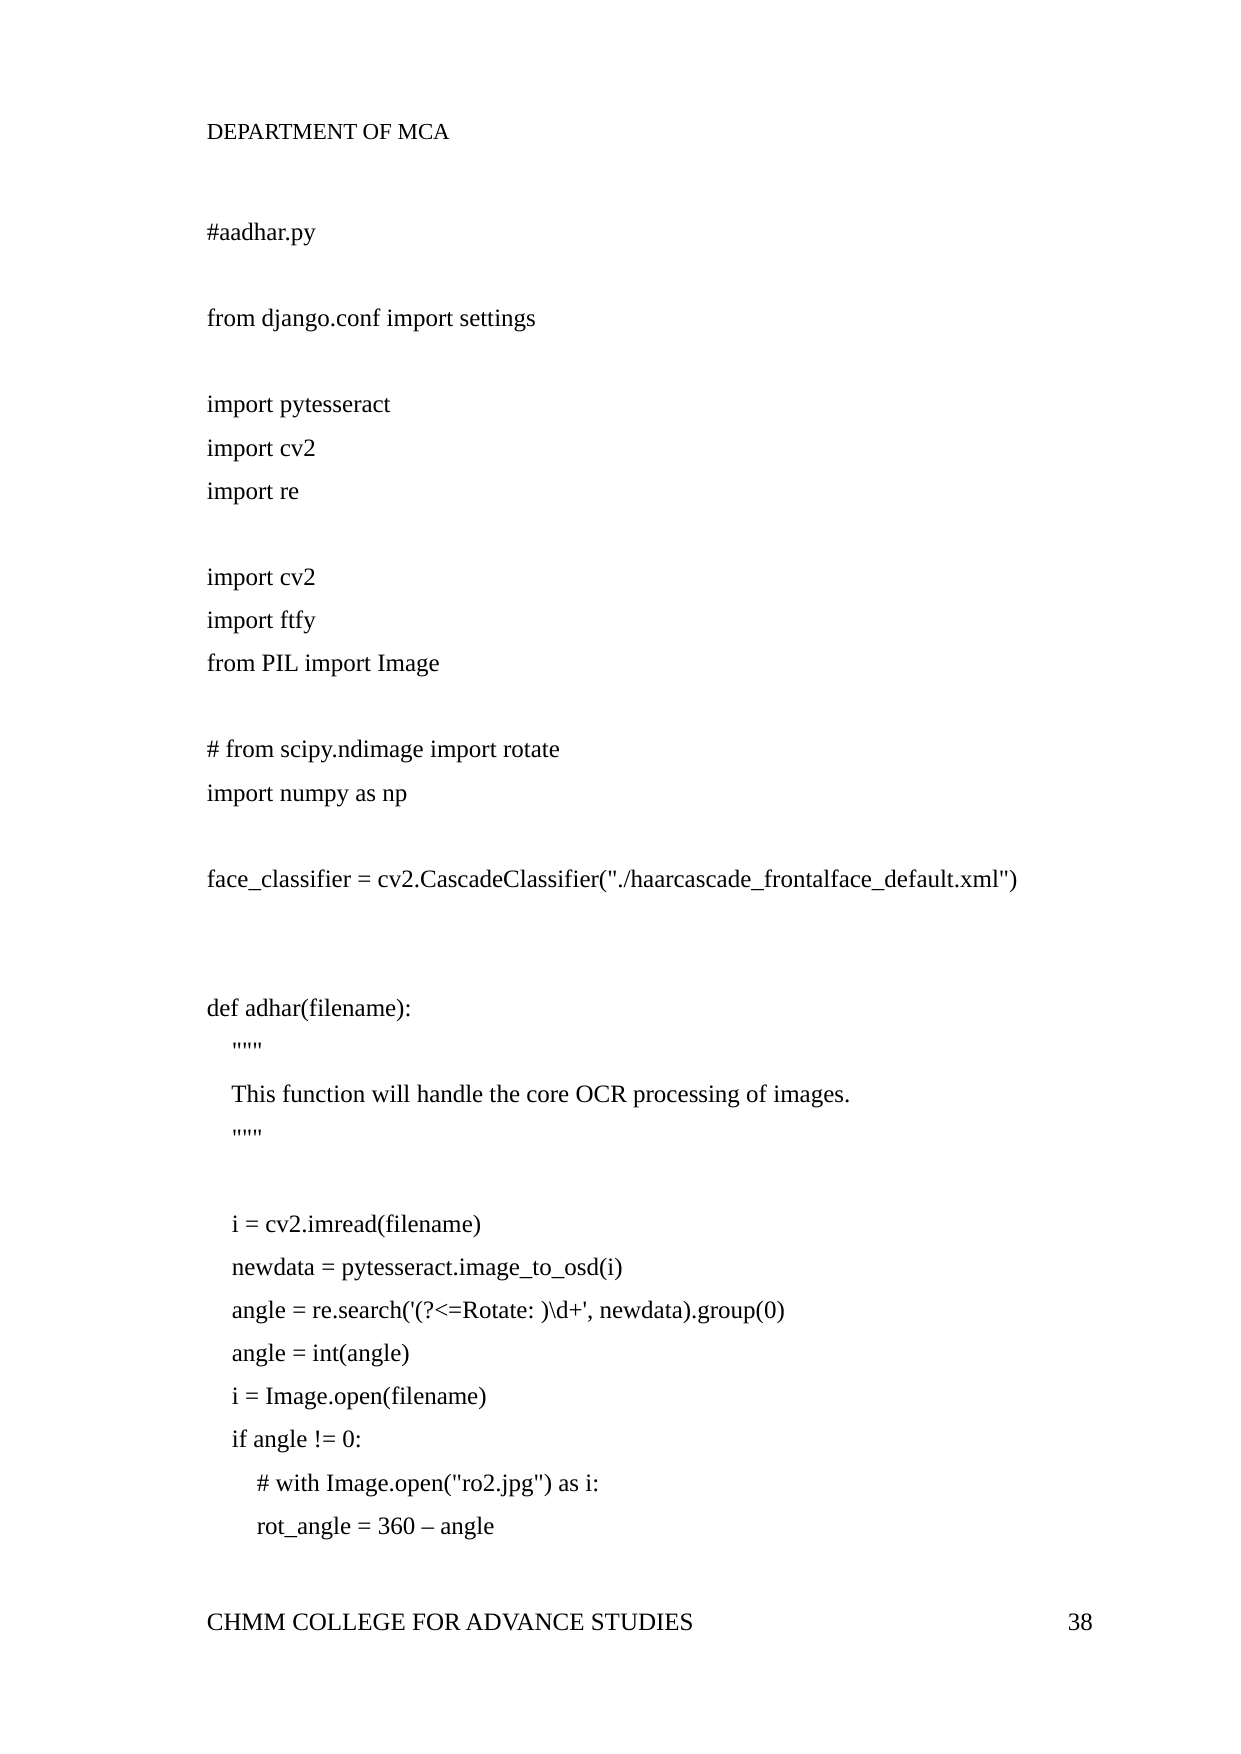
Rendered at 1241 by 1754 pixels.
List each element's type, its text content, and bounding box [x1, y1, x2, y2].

text import cv2 [207, 433, 1093, 461]
text i = Image.open(filename) [207, 1381, 1093, 1410]
text """ [207, 1036, 1093, 1065]
text import pytesseract [207, 389, 1093, 418]
text i = cv2.imread(filename) [207, 1209, 1093, 1238]
text if angle != 0: [207, 1424, 1093, 1453]
text This function will handle the core OCR processing of images. [207, 1079, 1093, 1108]
text # with Image.open("ro2.jpg") as i: [207, 1468, 1093, 1496]
text face_classifier = cv2.CascadeClassifier("./haarcascade_frontalface_default.xml") [207, 864, 1093, 893]
text """ [207, 1123, 1093, 1151]
text import ftfy [207, 605, 1093, 634]
text # from scipy.ndimage import rotate [207, 734, 1093, 763]
text newdata = pytesseract.image_to_osd(i) [207, 1252, 1093, 1281]
text angle = int(angle) [207, 1338, 1093, 1367]
text rot_angle = 360 – angle [207, 1511, 1093, 1539]
text from PIL import Image [207, 648, 1093, 677]
text import re [207, 476, 1093, 504]
text #aadhar.py [207, 217, 1093, 246]
text from django.conf import settings [207, 303, 1093, 332]
text import numpy as np [207, 778, 1093, 806]
text def adhar(filename): [207, 993, 1093, 1022]
text angle = re.search('(?<=Rotate: )\d+', newdata).group(0) [207, 1295, 1093, 1324]
text import cv2 [207, 562, 1093, 591]
